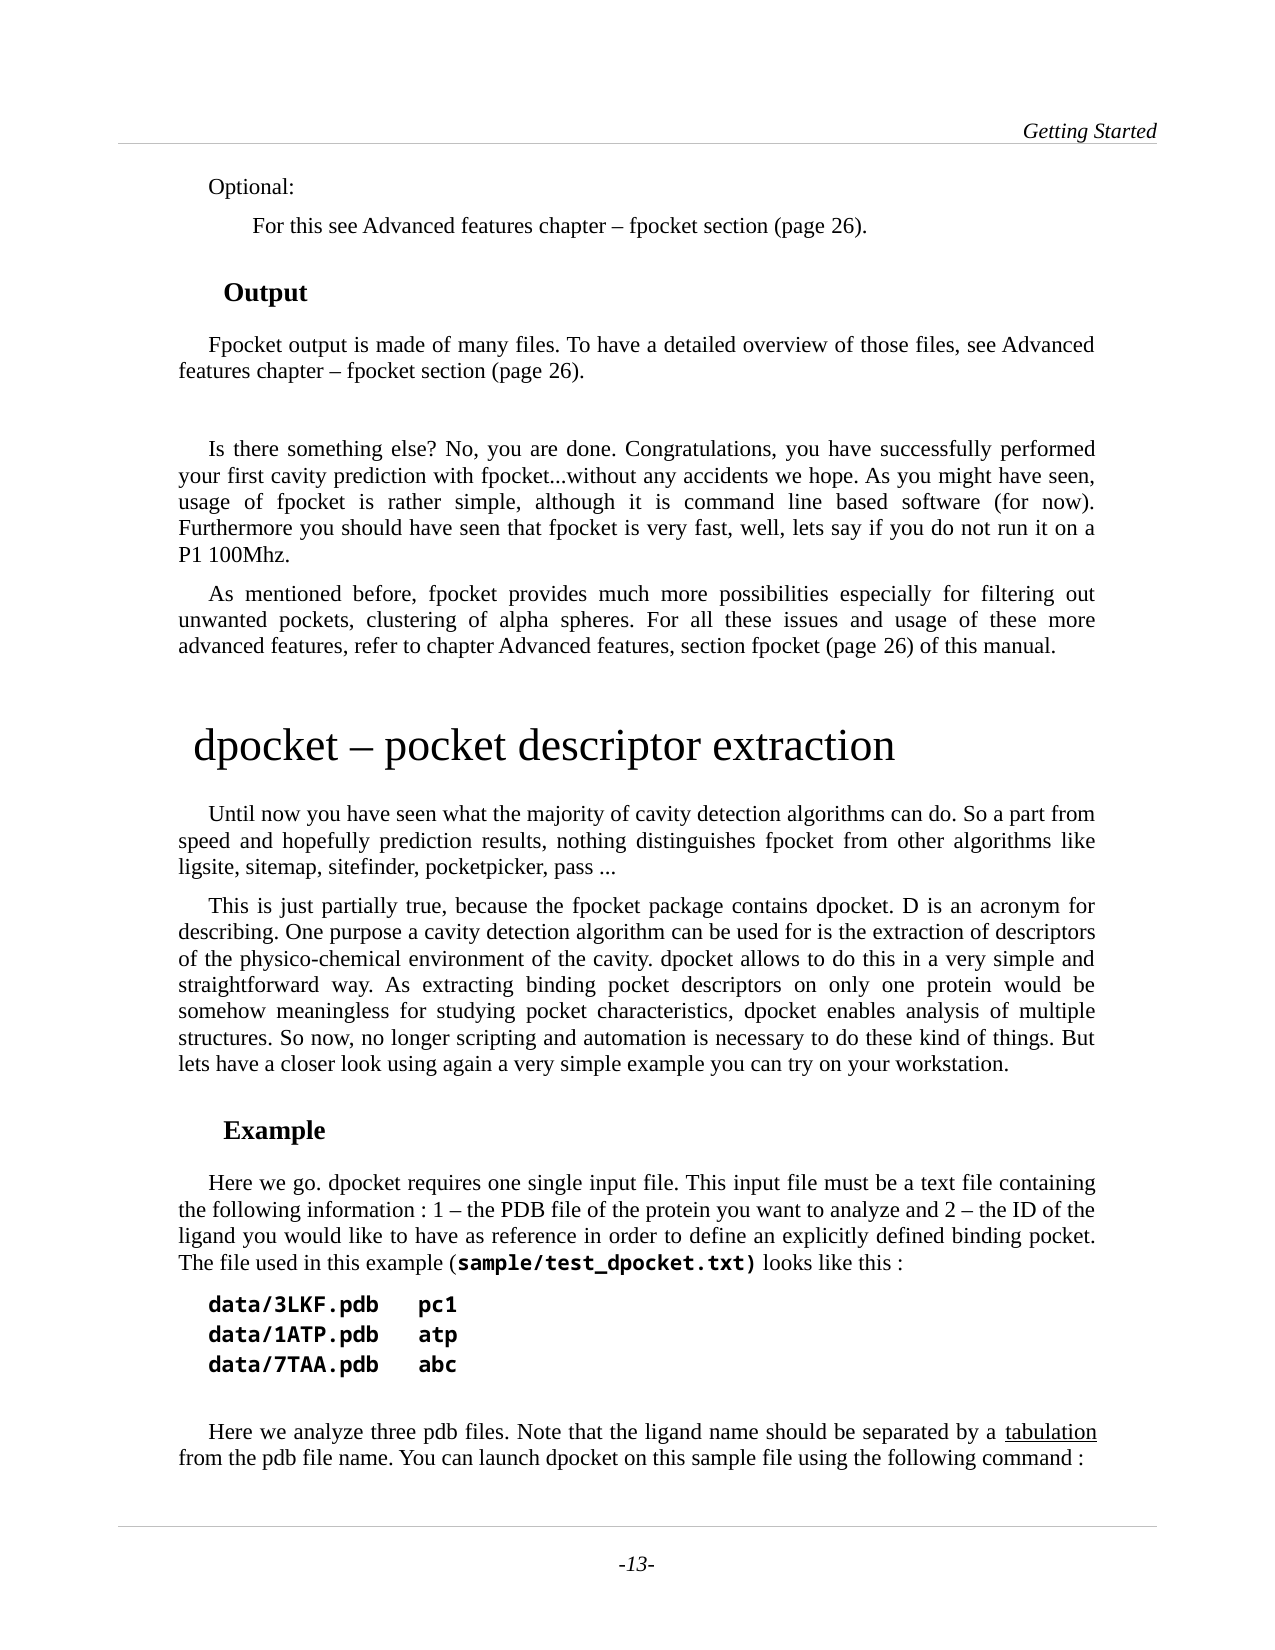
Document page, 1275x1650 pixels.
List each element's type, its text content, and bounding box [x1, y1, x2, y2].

text data/7TAA.pdb abc [208, 1349, 1157, 1379]
text Fpocket output is made of many files. To have a detailed overview of those files, see Advanced features chapter – fpocket section (page 28). [178, 331, 1097, 384]
text data/1ATP.pdb atp [208, 1319, 1157, 1349]
text Here we go. dpocket requires one single input file. This input file must be a text file containing the following information : 1 – the PDB file of the protein you want to analyze and 2 – the ID of the ligand you would like to have as reference in order to define an explicitly defined binding pocket. The file used in this example (sample/test_dpocket.txt) looks like this : [178, 1169, 1097, 1277]
text For this see Advanced features chapter – fpocket section (page 28). [178, 212, 1097, 238]
text Here we analyze three pdb files. Note that the ligand name should be separated by a tabulation from the pdb file name. You can launch dpocket on this sample file using the following command : [178, 1418, 1097, 1470]
subtitle Example [223, 1114, 1157, 1146]
text Optional: [178, 173, 1097, 199]
text data/3LKF.pdb pc1 [208, 1289, 1157, 1319]
text Is there something else? No, you are done. Congratulations, you have successfully performed your first cavity prediction with fpocket...without any accidents we hope. As you might have seen, usage of fpocket is rather simple, although it is command line based software (for now). Furthermore you should have seen that fpocket is very fast, well, lets say if you do not run it on a P1 100Mhz. [178, 435, 1097, 567]
text Until now you have seen what the majority of cavity detection algorithms can do. So a part from speed and hopefully prediction results, nothing distinguishes fpocket from other algorithms like ligsite, sitemap, sitefinder, pocketpicker, pass ... [178, 800, 1097, 879]
text As mentioned before, fpocket provides much more possibilities especially for filtering out unwanted pockets, clustering of alpha spheres. For all these issues and usage of these more advanced features, refer to chapter Advanced features, section fpocket (page 28) of this manual. [178, 579, 1097, 659]
subtitle dpocket – pocket descriptor extraction [193, 718, 1157, 770]
subtitle Output [223, 276, 1157, 307]
text This is just partially true, because the fpocket package contains dpocket. D is an acronym for describing. One purpose a cavity detection algorithm can be used for is the extraction of descriptors of the physico-chemical environment of the cavity. dpocket allows to do this in a very simple and straightforward way. As extracting binding pocket descriptors on only one protein would be somehow meaningless for studying pocket characteristics, dpocket enables analysis of multiple structures. So now, no longer scripting and automation is necessary to do these kind of things. But lets have a closer look using again a very simple example you can try on your workstation. [178, 892, 1097, 1076]
